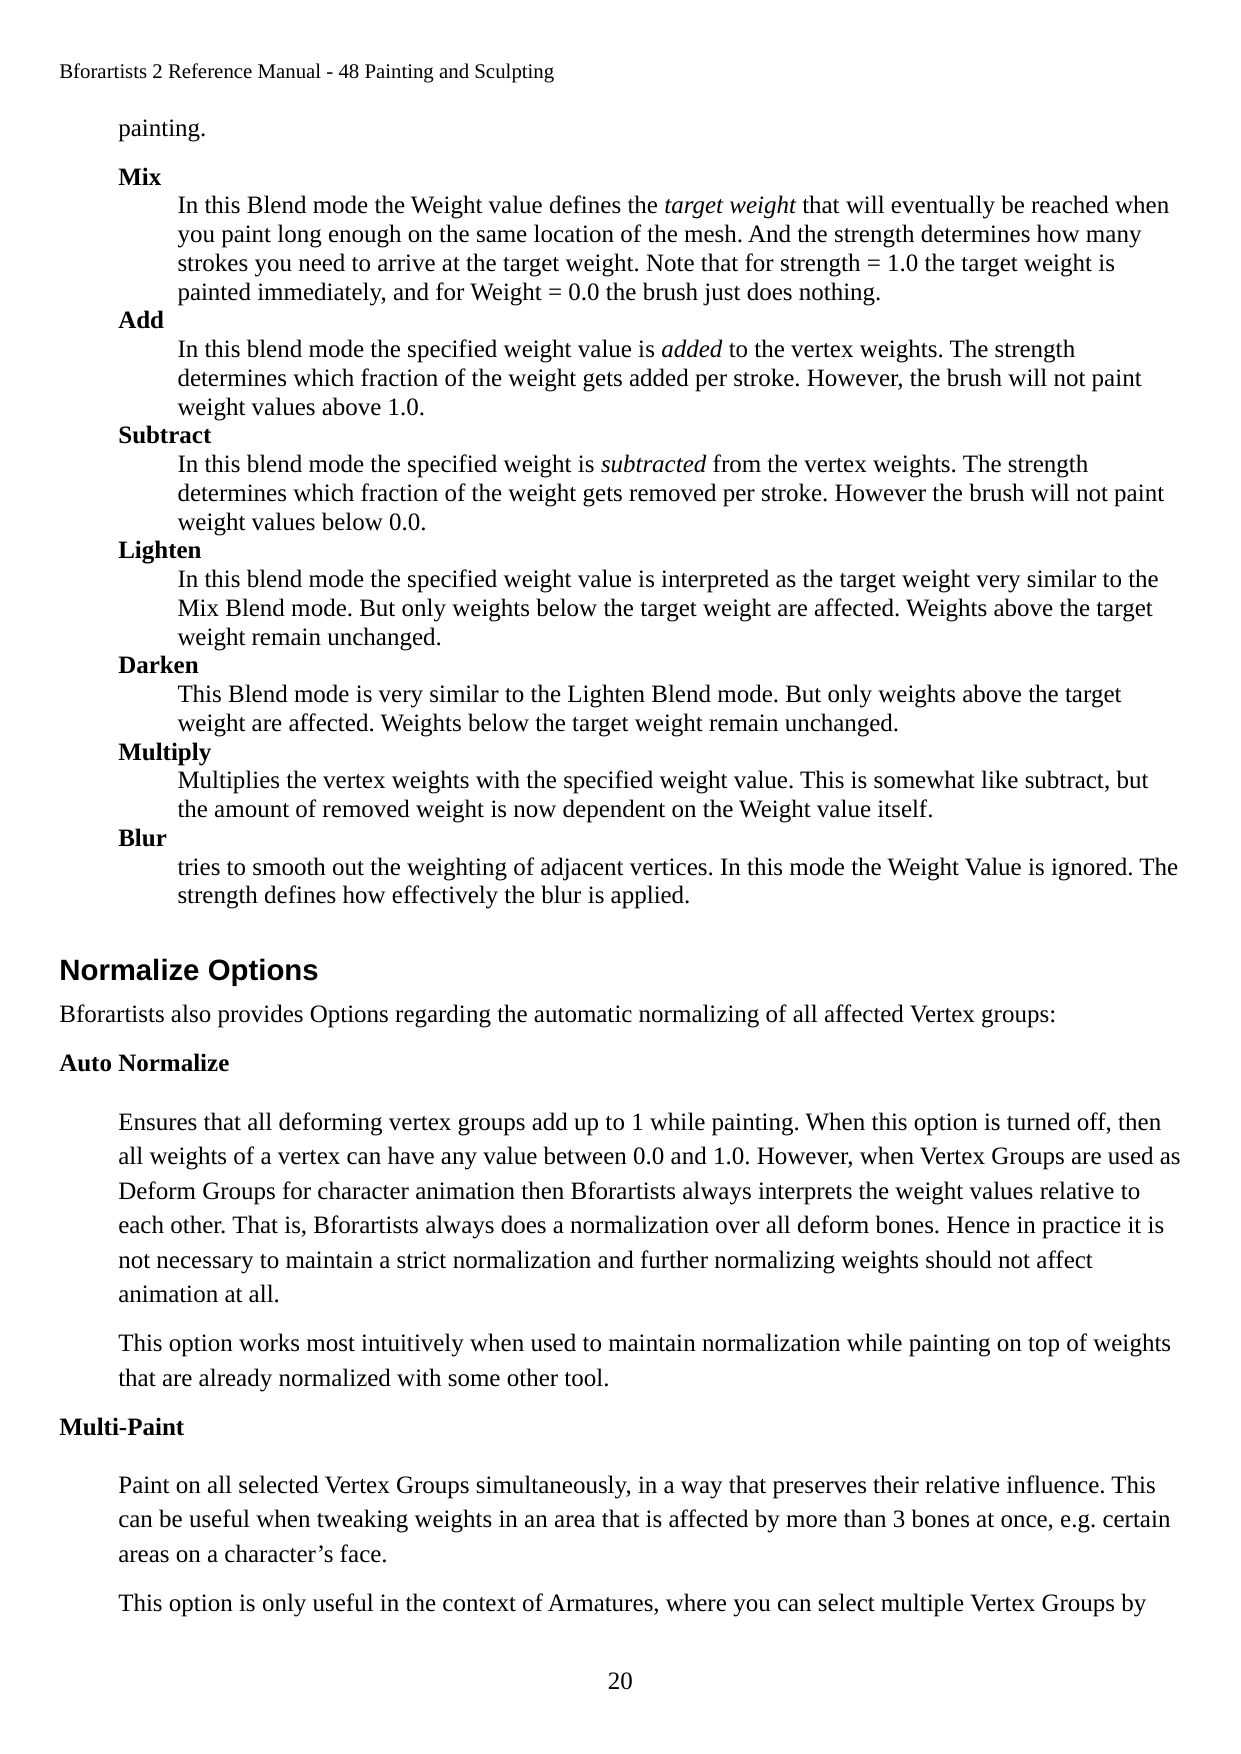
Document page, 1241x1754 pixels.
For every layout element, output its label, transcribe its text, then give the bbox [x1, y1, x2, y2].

list In this blend mode the specified weight value is added to the vertex weights. The strength determines which fraction of the weight gets added per stroke. However, the brush will not paint weight values above 1.0. [177, 334, 1181, 420]
text Paint on all selected Vertex Groups simultaneously, in a way that preserves their relative influence. This can be useful when tweaking weights in an area that is affected by more than 3 bones at once, e.g. certain areas on a character’s face. [118, 1470, 1181, 1568]
text Bforartists also provides Options regarding the automatic normalizing of all affected Vertex groups: [59, 999, 1181, 1028]
subtitle Auto Normalize [59, 1048, 1181, 1077]
text This option works most intuitively when used to maintain normalization while painting on top of weights that are already normalized with some other tool. [118, 1328, 1181, 1391]
text Ensures that all deforming vertex groups add up to 1 while painting. When this option is turned off, then all weights of a vertex can have any value between 0.0 and 1.0. However, when Vertex Groups are used as Deform Groups for character animation then Bforartists always interprets the weight values relative to each other. That is, Bforartists always does a normalization over all deform bones. Hence in practice it is not necessary to maintain a strict normalization and further normalizing weights should not affect animation at all. [118, 1107, 1181, 1308]
subtitle Normalize Options [59, 953, 1181, 987]
list This option is only useful in the context of Armatures, where you can select multiple Vertex Groups by [118, 1588, 1181, 1617]
subtitle Multi-Paint [59, 1412, 1181, 1441]
subtitle Add [118, 305, 1181, 334]
list This Blend mode is very similar to the Lighten Blend mode. But only weights above the target weight are affected. Weights below the target weight remain unchanged. [177, 679, 1181, 737]
list In this blend mode the specified weight value is interpreted as the target weight very similar to the Mix Blend mode. But only weights below the target weight are affected. Weights above the target weight remain unchanged. [177, 564, 1181, 650]
list In this blend mode the specified weight is subtracted from the vertex weights. The strength determines which fraction of the weight gets removed per stroke. However the brush will not paint weight values below 0.0. [177, 449, 1181, 535]
text painting. [118, 113, 1181, 141]
list tries to smooth out the weighting of adjacent vertices. In this mode the Weight Value is ignored. The strength defines how effectively the blur is applied. [177, 852, 1181, 909]
list In this Blend mode the Weight value defines the target weight that will eventually be reached when you paint long enough on the same location of the mesh. And the strength determines how many strokes you need to arrive at the target weight. Note that for strength = 1.0 the target weight is painted immediately, and for Weight = 0.0 the brush just does nothing. [177, 190, 1181, 305]
subtitle Lighten [118, 535, 1181, 564]
subtitle Blur [118, 823, 1181, 852]
subtitle Mix [118, 162, 1181, 190]
list Multiplies the vertex weights with the specified weight value. This is somewhat like subtract, but the amount of removed weight is now dependent on the Weight value itself. [177, 765, 1181, 823]
subtitle Darken [118, 650, 1181, 679]
subtitle Multiply [118, 737, 1181, 765]
subtitle Subtract [118, 420, 1181, 449]
